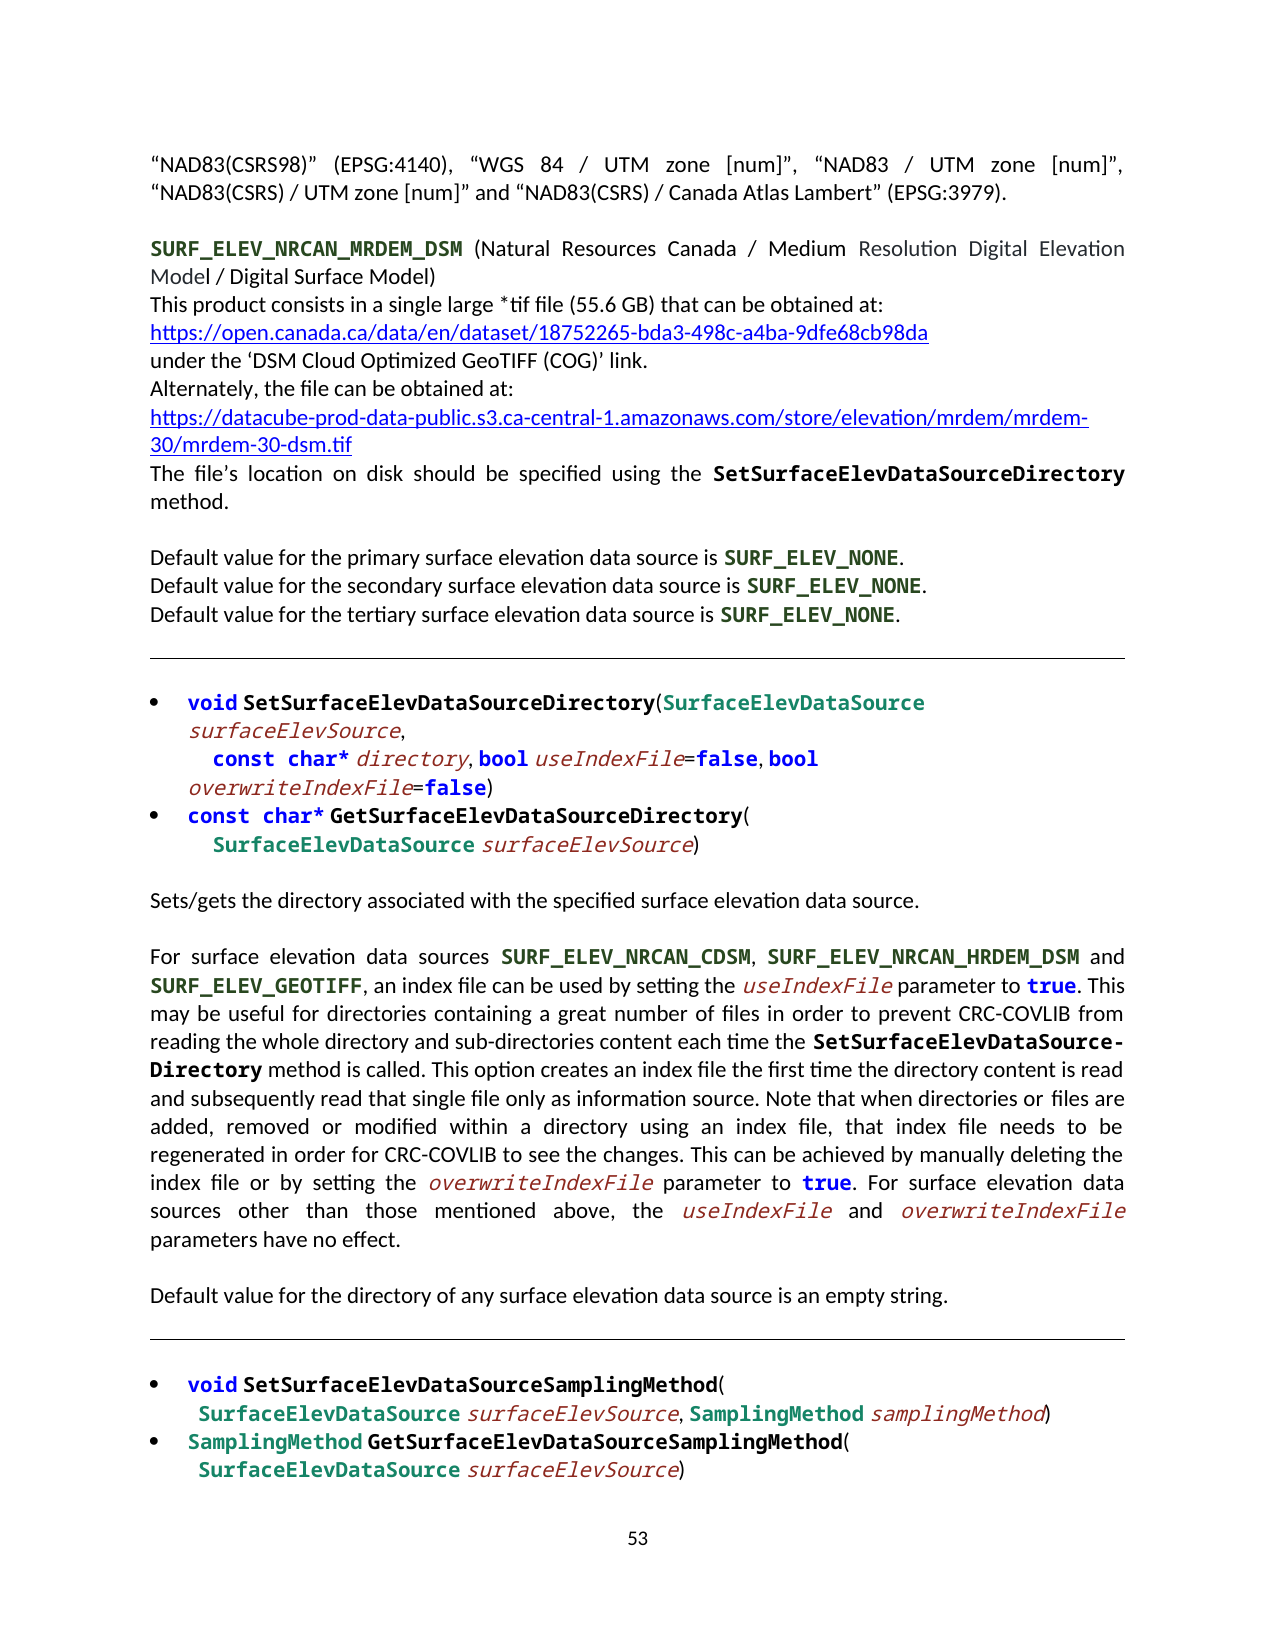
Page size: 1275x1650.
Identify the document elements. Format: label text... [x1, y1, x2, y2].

list const char* GetSurfaceElevDataSourceDirectory( SurfaceElevDataSource surfaceElevSource) [150, 801, 1125, 858]
text For surface elevation data sources SURF_ELEV_NRCAN_CDSM, SURF_ELEV_NRCAN_HRDEM_DSM and SURF_ELEV_GEOTIFF, an index file can be used by setting the useIndexFile parameter to true. This may be useful for directories containing a great number of files in order to prevent CRC-COVLIB from reading the whole directory and sub-directories content each time the SetSurfaceElevDataSource-Directory method is called. This option creates an index file the first time the directory content is read and subsequently read that single file only as information source. Note that when directories or files are added, removed or modified within a directory using an index file, that index file needs to be regenerated in order for CRC-COVLIB to see the changes. This can be achieved by manually deleting the index file or by setting the overwriteIndexFile parameter to true. For surface elevation data sources other than those mentioned above, the useIndexFile and overwriteIndexFile parameters have no effect. [150, 942, 1125, 1253]
text Default value for the directory of any surface elevation data source is an empty string. [150, 1281, 1125, 1309]
text “NAD83(CSRS98)” (EPSG:4140), “WGS 84 / UTM zone [num]”, “NAD83 / UTM zone [num]”, “NAD83(CSRS) / UTM zone [num]” and “NAD83(CSRS) / Canada Atlas Lambert” (EPSG:3979). [150, 150, 1125, 206]
text under the ‘DSM Cloud Optimized GeoTIFF (COG)’ link. [150, 347, 1125, 374]
text SURF_ELEV_NRCAN_MRDEM_DSM (Natural Resources Canada / Medium Resolution Digital Elevation Model / Digital Surface Model) [150, 234, 1125, 291]
list void SetSurfaceElevDataSourceDirectory(SurfaceElevDataSource surfaceElevSource, const char* directory, bool useIndexFile=false, bool overwriteIndexFile=false) [150, 688, 1125, 801]
text This product consists in a single large *tif file (55.6 GB) that can be obtained at: [150, 291, 1125, 318]
list void SetSurfaceElevDataSourceSamplingMethod( SurfaceElevDataSource surfaceElevSource, SamplingMethod samplingMethod) [150, 1370, 1125, 1427]
text Default value for the primary surface elevation data source is SURF_ELEV_NONE. [150, 543, 1125, 572]
text Default value for the tertiary surface elevation data source is SURF_ELEV_NONE. [150, 600, 1125, 628]
text Alternately, the file can be obtained at: [150, 374, 1125, 403]
text Default value for the secondary surface elevation data source is SURF_ELEV_NONE. [150, 572, 1125, 600]
text https://datacube-prod-data-public.s3.ca-central-1.amazonaws.com/store/elevation/mrdem/mrdem-30/mrdem-30-dsm.tif [150, 403, 1125, 459]
list SamplingMethod GetSurfaceElevDataSourceSamplingMethod( SurfaceElevDataSource surfaceElevSource) [150, 1427, 1125, 1484]
text The file’s location on disk should be specified using the SetSurfaceElevDataSourceDirectory method. [150, 459, 1125, 515]
text Sets/gets the directory associated with the specified surface elevation data source. [150, 886, 1125, 914]
text https://open.canada.ca/data/en/dataset/18752265-bda3-498c-a4ba-9dfe68cb98da [150, 318, 1125, 347]
